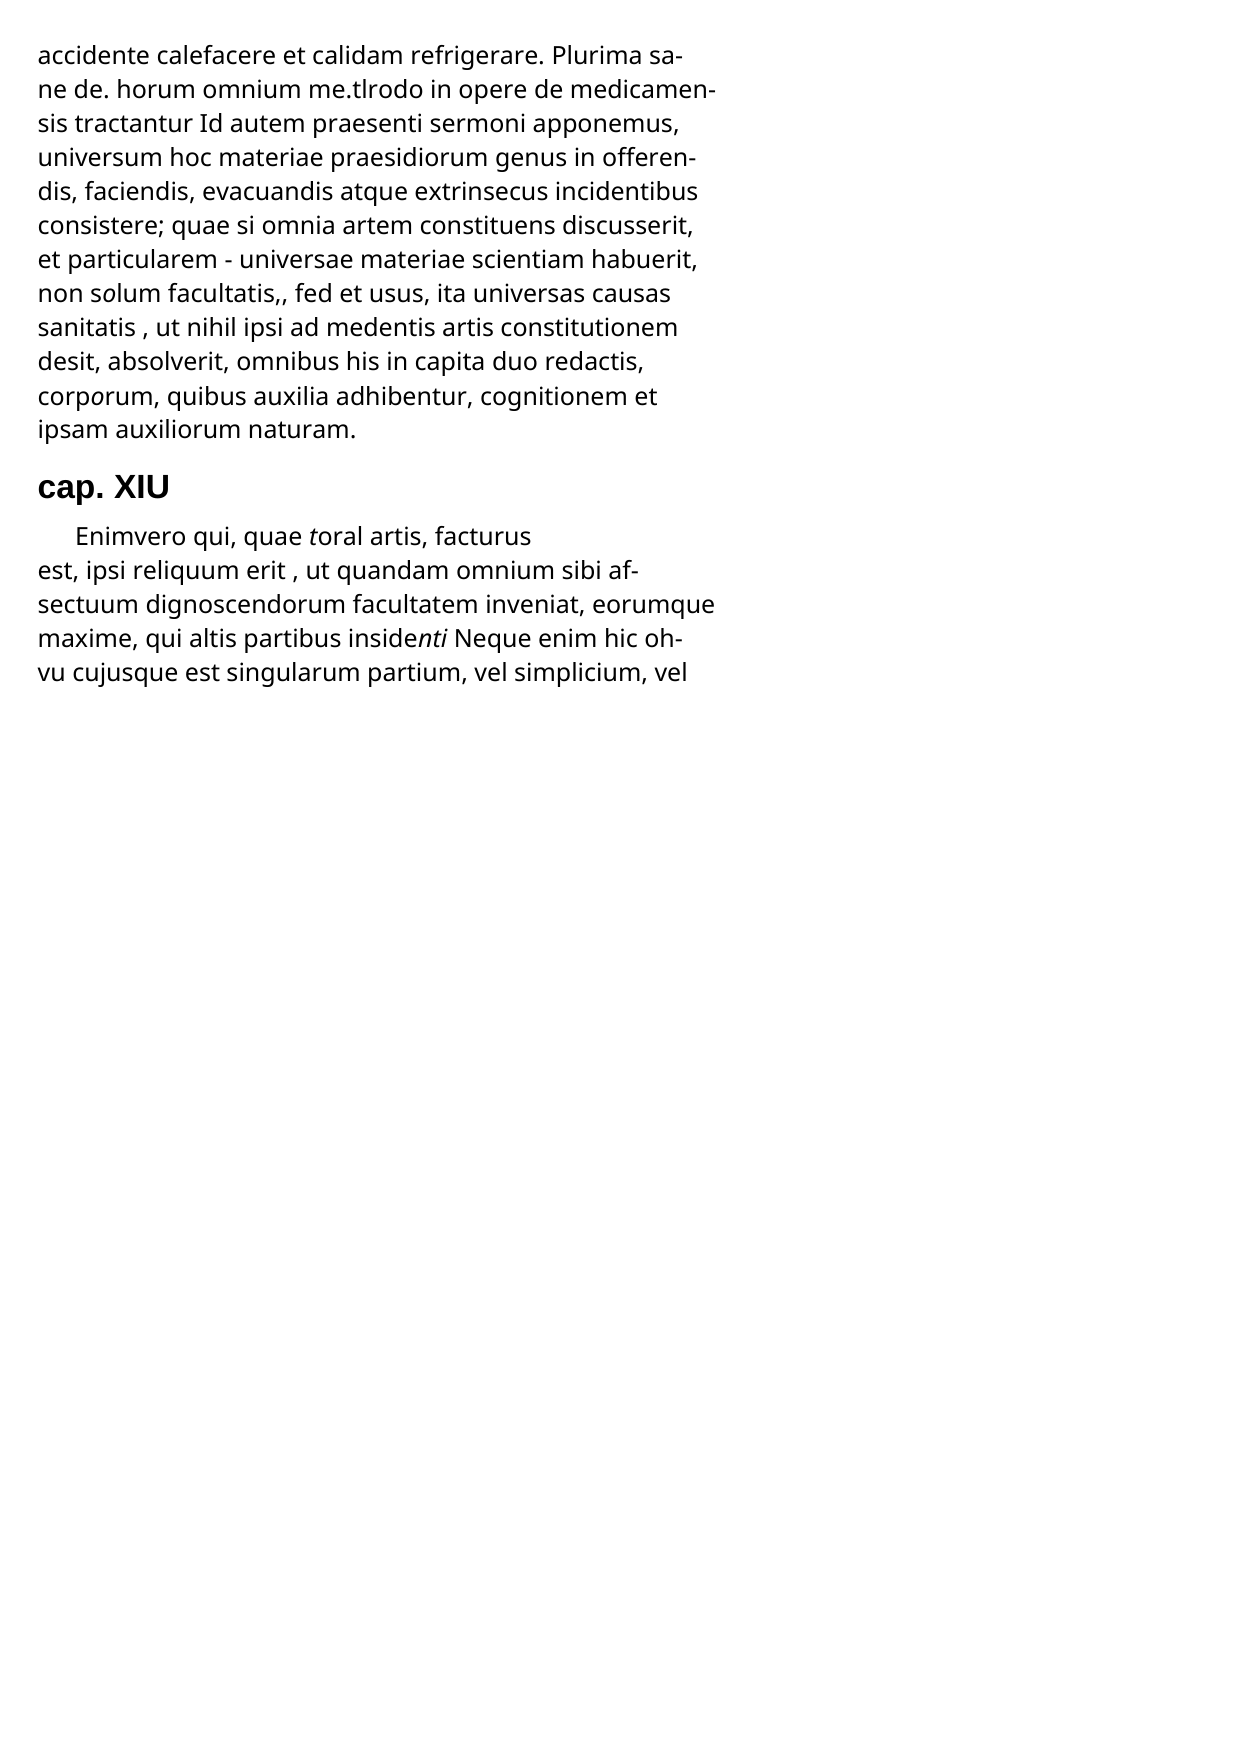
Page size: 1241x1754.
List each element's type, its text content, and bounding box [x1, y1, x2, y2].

text accidente calefacere et calidam refrigerare. Plurima sa- ne de. horum omnium me.tlrodo in opere de medicamen- sis tractantur Id autem praesenti sermoni apponemus, universum hoc materiae praesidiorum genus in offeren- dis, faciendis, evacuandis atque extrinsecus incidentibus consistere; quae si omnia artem constituens discusserit, et particularem - universae materiae scientiam habuerit, non solum facultatis,, fed et usus, ita universas causas sanitatis , ut nihil ipsi ad medentis artis constitutionem desit, absolverit, omnibus his in capita duo redactis, corporum, quibus auxilia adhibentur, cognitionem et ipsam auxiliorum naturam. [37, 37, 1203, 446]
subtitle cap. XIU [37, 467, 1203, 506]
text Enimvero qui, quae toral artis, facturus est, ipsi reliquum erit , ut quandam omnium sibi af- sectuum dignoscendorum facultatem inveniat, eorumque maxime, qui altis partibus insidenti Neque enim hic oh- vu cujusque est singularum partium, vel simplicium, vel [37, 518, 1203, 688]
